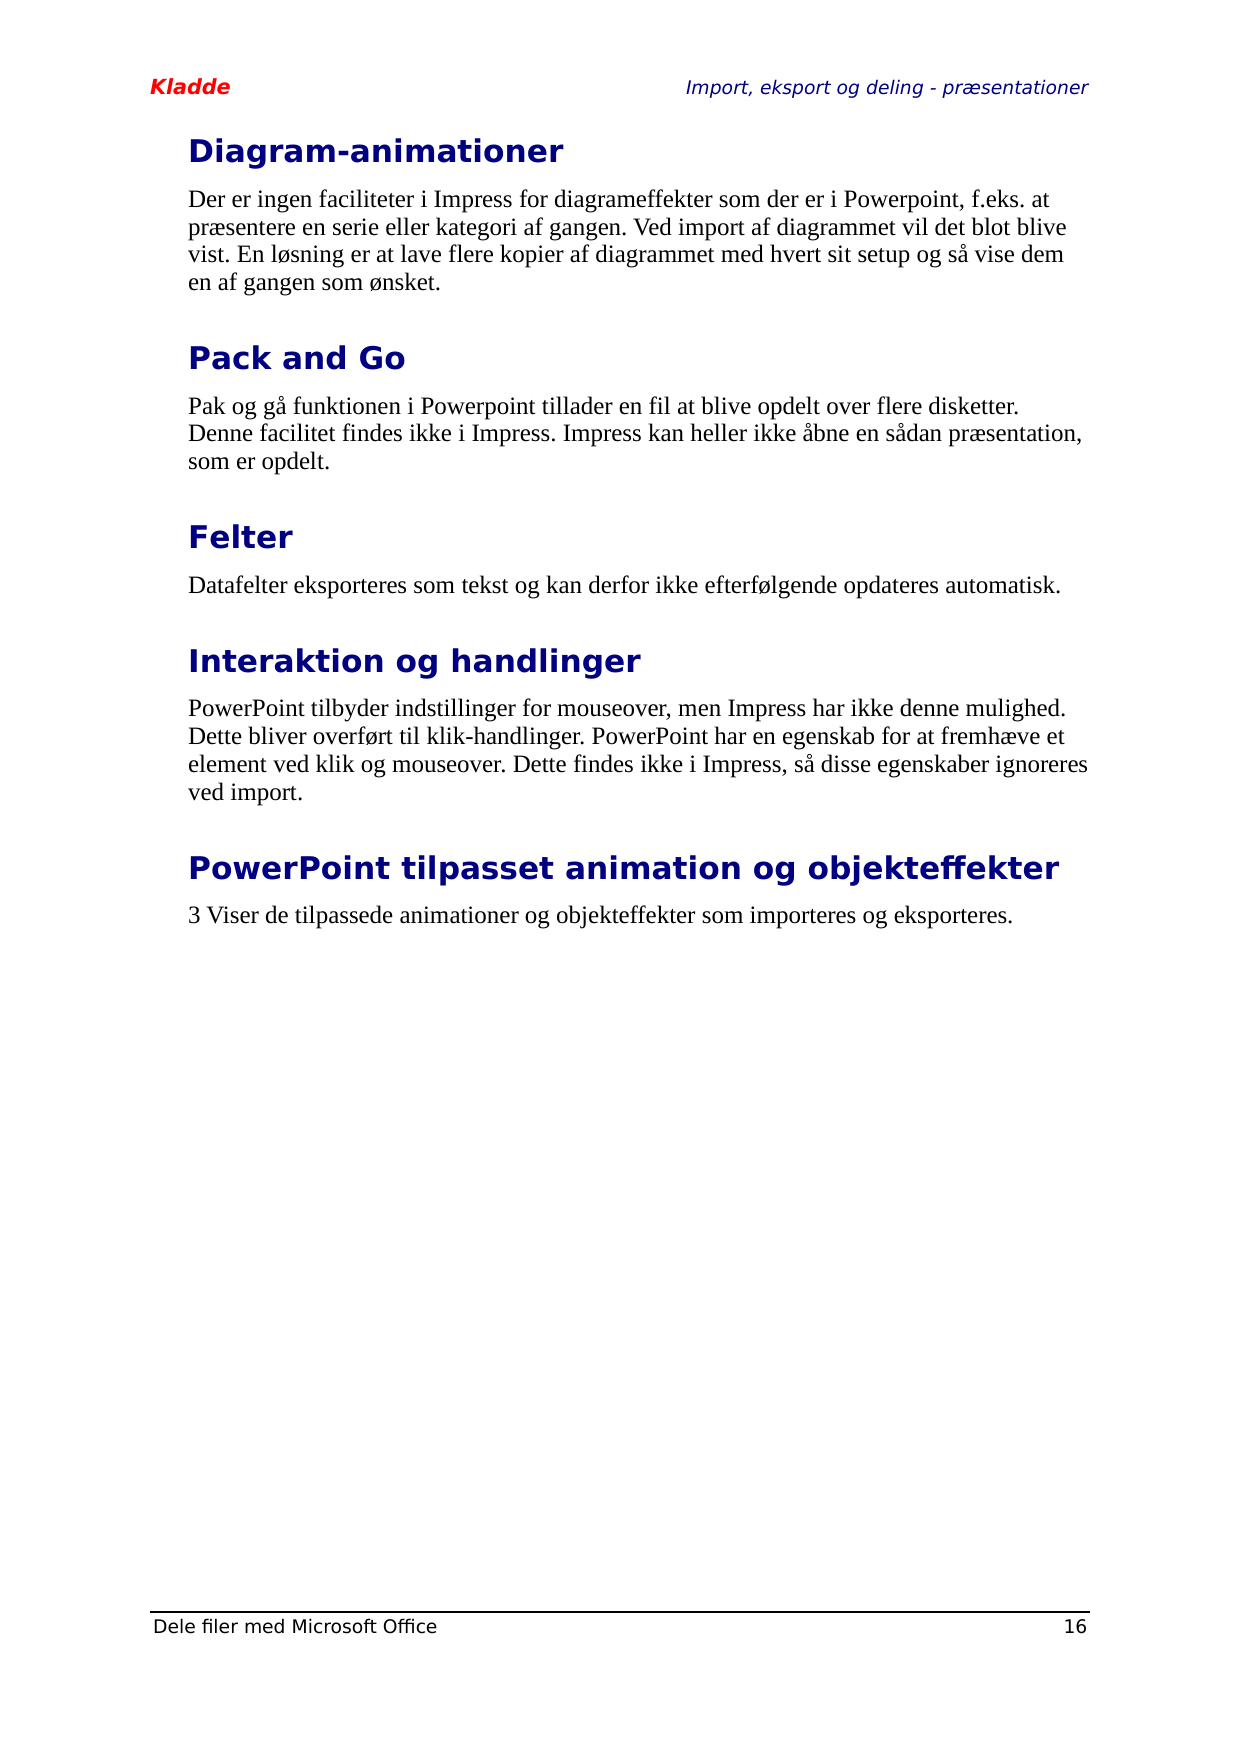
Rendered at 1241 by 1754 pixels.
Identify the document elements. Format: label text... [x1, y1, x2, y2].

subtitle PowerPoint tilpasset animation og objekteffekter [188, 850, 1090, 886]
text Datafelter eksporteres som tekst og kan derfor ikke efterfølgende opdateres automatisk. [188, 571, 1090, 598]
text Der er ingen faciliteter i Impress for diagrameffekter som der er i Powerpoint, f.eks. at præsentere en serie eller kategori af gangen. Ved import af diagrammet vil det blot blive vist. En løsning er at lave flere kopier af diagrammet med hvert sit setup og så vise dem en af gangen som ønsket. [188, 185, 1090, 296]
subtitle Diagram-animationer [188, 134, 1090, 170]
subtitle Pack and Go [188, 341, 1090, 377]
text Pak og gå funktionen i Powerpoint tillader en fil at blive opdelt over flere disketter. Denne facilitet findes ikke i Impress. Impress kan heller ikke åbne en sådan præsentation, som er opdelt. [188, 392, 1090, 475]
subtitle Interaktion og handlinger [188, 643, 1090, 680]
subtitle Felter [188, 520, 1090, 556]
text PowerPoint tilbyder indstillinger for mouseover, men Impress har ikke denne mulighed. Dette bliver overført til klik-handlinger. PowerPoint har en egenskab for at fremhæve et element ved klik og mouseover. Dette findes ikke i Impress, så disse egenskaber ignoreres ved import. [188, 694, 1090, 805]
text Tabel 3 Viser de tilpassede animationer og objekteffekter som importeres og eksporteres. [188, 901, 1090, 929]
